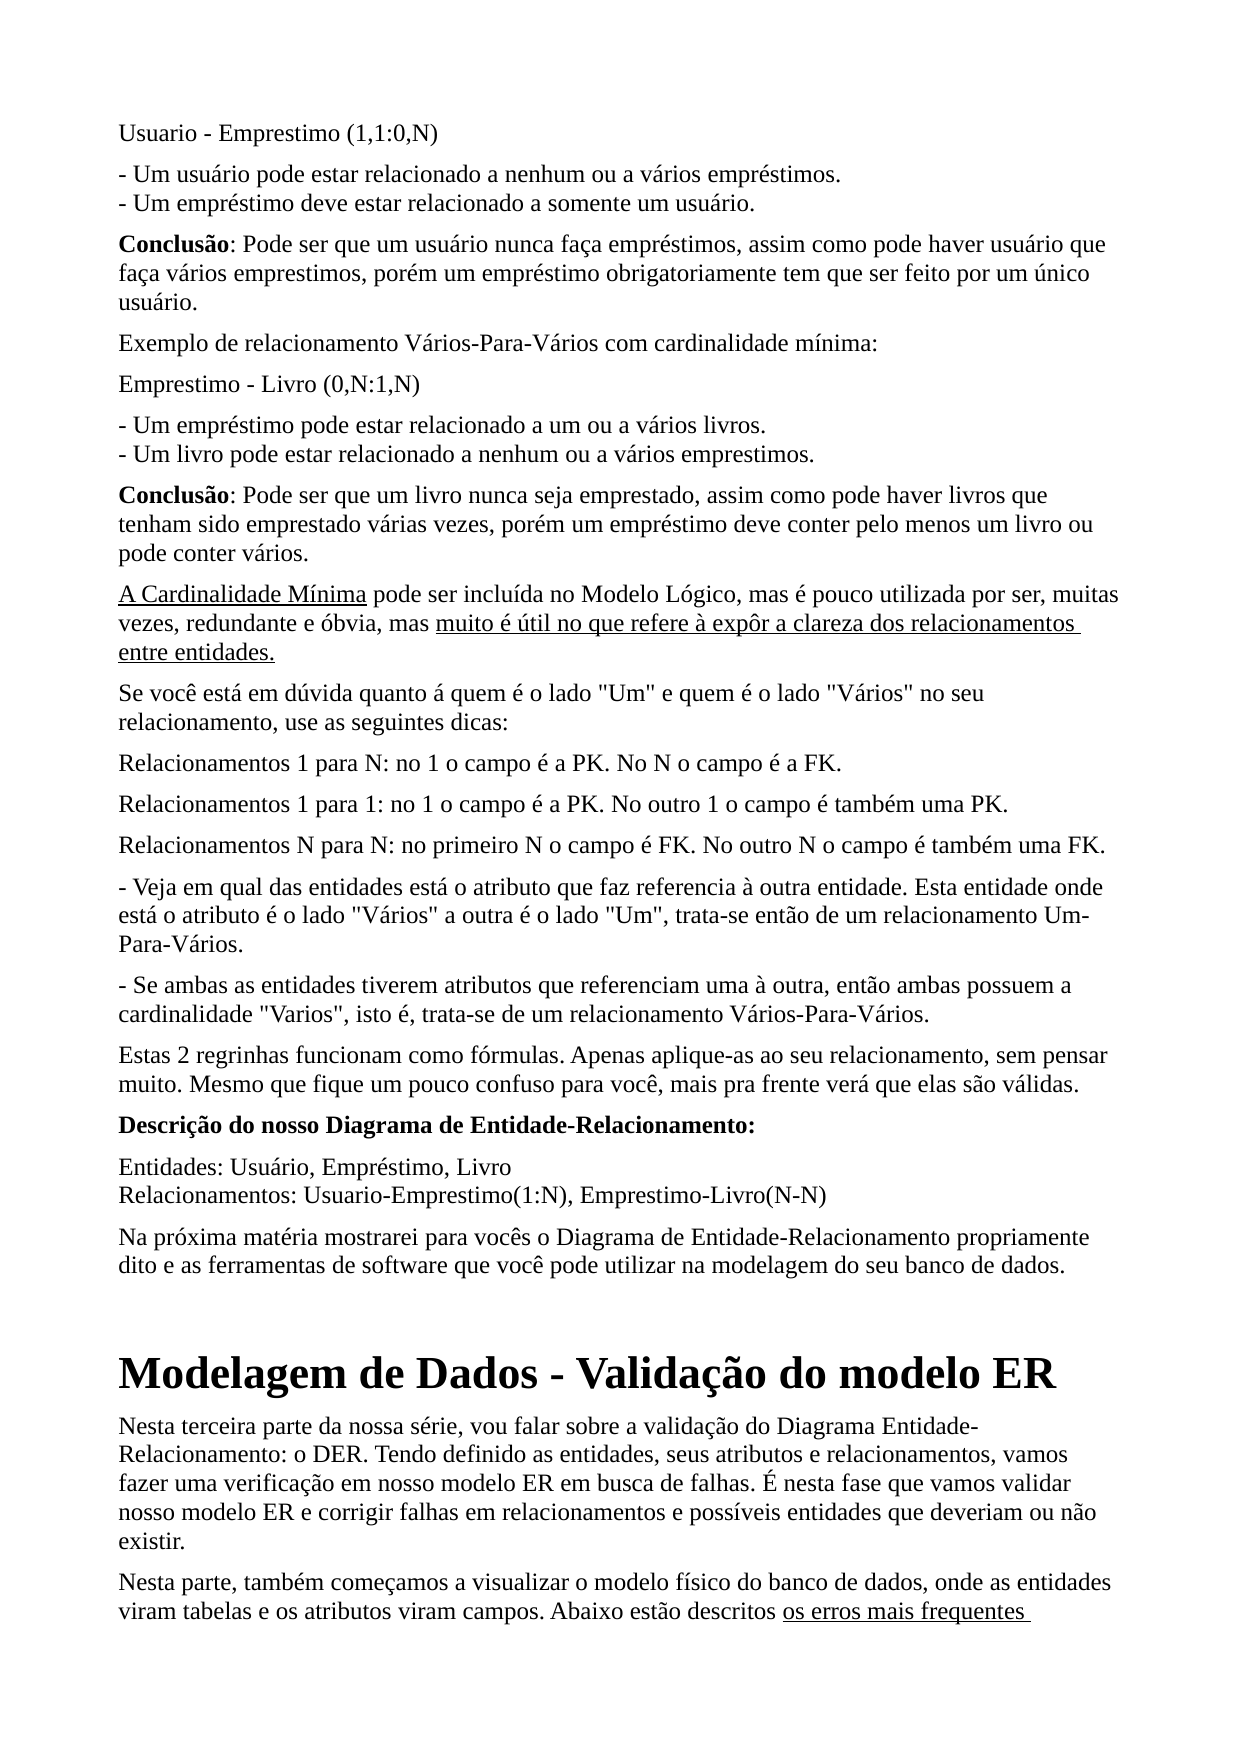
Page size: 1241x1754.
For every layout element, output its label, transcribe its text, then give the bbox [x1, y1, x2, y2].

text Nesta parte, também começamos a visualizar o modelo físico do banco de dados, onde as entidades viram tabelas e os atributos viram campos. Abaixo estão descritos os erros mais frequentes [118, 1567, 1122, 1624]
text Conclusão: Pode ser que um usuário nunca faça empréstimos, assim como pode haver usuário que faça vários emprestimos, porém um empréstimo obrigatoriamente tem que ser feito por um único usuário. [118, 229, 1122, 316]
text Relacionamentos N para N: no primeiro N o campo é FK. No outro N o campo é também uma FK. [118, 831, 1122, 859]
text Estas 2 regrinhas funcionam como fórmulas. Apenas aplique-as ao seu relacionamento, sem pensar muito. Mesmo que fique um pouco confuso para você, mais pra frente verá que elas são válidas. [118, 1041, 1122, 1098]
text - Se ambas as entidades tiverem atributos que referenciam uma à outra, então ambas possuem a cardinalidade "Varios", isto é, trata-se de um relacionamento Vários-Para-Vários. [118, 971, 1122, 1028]
text Na próxima matéria mostrarei para vocês o Diagrama de Entidade-Relacionamento propriamente dito e as ferramentas de software que você pode utilizar na modelagem do seu banco de dados. [118, 1222, 1122, 1279]
text Exemplo de relacionamento Vários-Para-Vários com cardinalidade mínima: [118, 328, 1122, 357]
text Relacionamentos 1 para 1: no 1 o campo é a PK. No outro 1 o campo é também uma PK. [118, 789, 1122, 818]
text - Um empréstimo pode estar relacionado a um ou a vários livros. - Um livro pode estar relacionado a nenhum ou a vários emprestimos. [118, 411, 1122, 468]
text Emprestimo - Livro (0,N:1,N) [118, 369, 1122, 398]
text Entidades: Usuário, Empréstimo, Livro Relacionamentos: Usuario-Emprestimo(1:N), Emprestimo-Livro(N-N) [118, 1152, 1122, 1209]
text Usuario - Emprestimo (1,1:0,N) [118, 118, 1122, 147]
text Nesta terceira parte da nossa série, vou falar sobre a validação do Diagrama Entidade-Relacionamento: o DER. Tendo definido as entidades, seus atributos e relacionamentos, vamos fazer uma verificação em nosso modelo ER em busca de falhas. É nesta fase que vamos validar nosso modelo ER e corrigir falhas em relacionamentos e possíveis entidades que deveriam ou não existir. [118, 1411, 1122, 1554]
text Descrição do nosso Diagrama de Entidade-Relacionamento: [118, 1111, 1122, 1139]
text Conclusão: Pode ser que um livro nunca seja emprestado, assim como pode haver livros que tenham sido emprestado várias vezes, porém um empréstimo deve conter pelo menos um livro ou pode conter vários. [118, 481, 1122, 567]
text - Um usuário pode estar relacionado a nenhum ou a vários empréstimos. - Um empréstimo deve estar relacionado a somente um usuário. [118, 159, 1122, 217]
subtitle Modelagem de Dados - Validação do modelo ER [118, 1346, 1122, 1398]
text - Veja em qual das entidades está o atributo que faz referencia à outra entidade. Esta entidade onde está o atributo é o lado "Vários" a outra é o lado "Um", trata-se então de um relacionamento Um-Para-Vários. [118, 872, 1122, 958]
text Relacionamentos 1 para N: no 1 o campo é a PK. No N o campo é a FK. [118, 748, 1122, 777]
text A Cardinalidade Mínima pode ser incluída no Modelo Lógico, mas é pouco utilizada por ser, muitas vezes, redundante e óbvia, mas muito é útil no que refere à expôr a clareza dos relacionamentos entre entidades. [118, 579, 1122, 666]
text Se você está em dúvida quanto á quem é o lado "Um" e quem é o lado "Vários" no seu relacionamento, use as seguintes dicas: [118, 678, 1122, 736]
